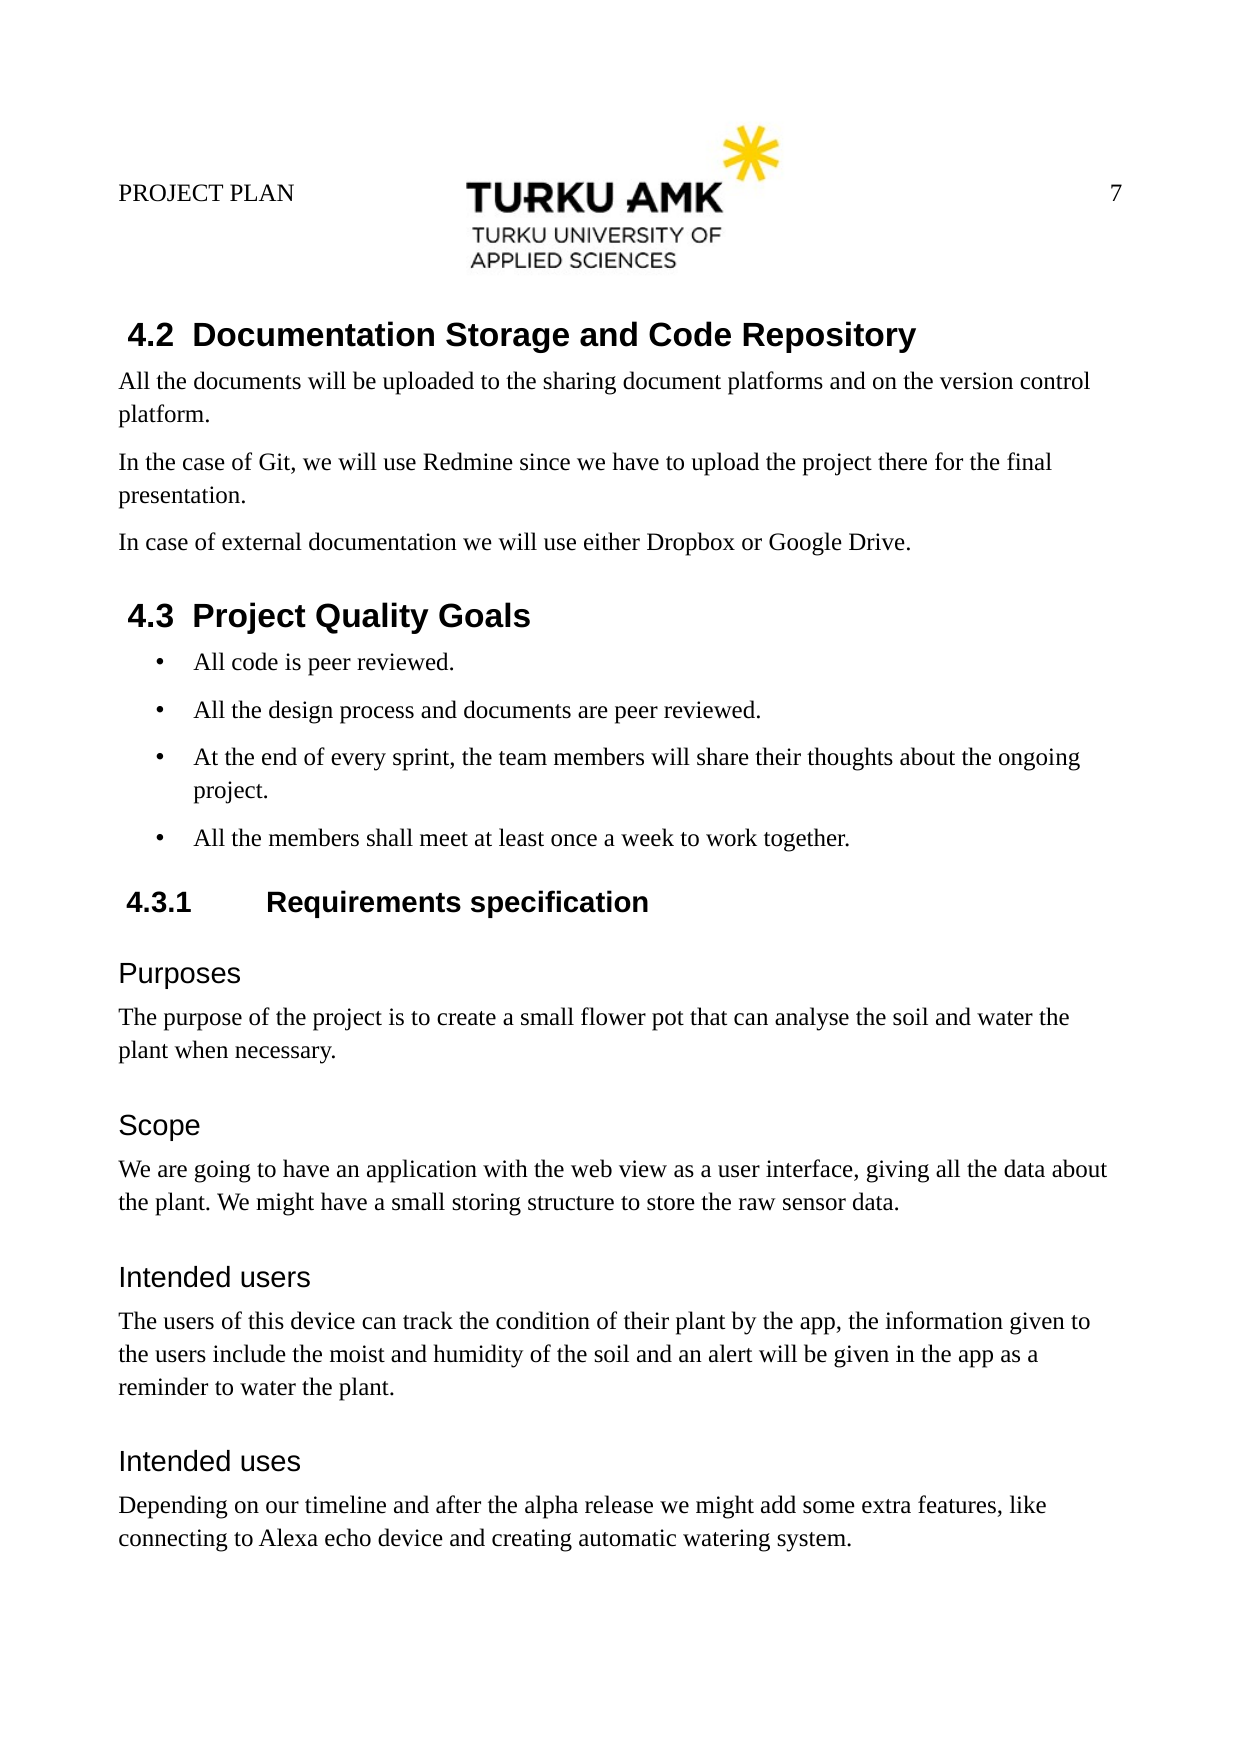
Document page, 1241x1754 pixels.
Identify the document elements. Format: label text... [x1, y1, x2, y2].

text In case of external documentation we will use either Dropbox or Google Drive. [118, 527, 1122, 556]
list All code is peer reviewed. [156, 647, 1122, 676]
list All the design process and documents are peer reviewed. [156, 695, 1122, 723]
text We are going to have an application with the web view as a user interface, giving all the data about the plant. We might have a small storing structure to store the raw sensor data. [118, 1154, 1122, 1216]
list All the members shall meet at least once a week to work together. [156, 823, 1122, 852]
subtitle Intended uses [118, 1444, 1122, 1478]
picture [453, 118, 787, 286]
text Depending on our timeline and after the alpha release we might add some extra features, like connecting to Alexa echo device and creating automatic watering system. [118, 1490, 1122, 1552]
subtitle Requirements specification [118, 885, 1122, 919]
subtitle Intended users [118, 1260, 1122, 1293]
subtitle Documentation Storage and Code Repository [118, 315, 1122, 354]
subtitle Scope [118, 1108, 1122, 1142]
text The purpose of the project is to create a small flower pot that can analyse the soil and water the plant when necessary. [118, 1002, 1122, 1064]
subtitle Project Quality Goals [118, 596, 1122, 634]
subtitle Purposes [118, 956, 1122, 990]
text The users of this device can track the condition of their plant by the app, the information given to the users include the moist and humidity of the soil and an alert will be given in the app as a reminder to water the plant. [118, 1306, 1122, 1401]
text All the documents will be uploaded to the sharing document platforms and on the version control platform. [118, 366, 1122, 428]
text In the case of Git, we will use Redmine since we have to upload the project there for the final presentation. [118, 447, 1122, 509]
list At the end of every sprint, the team members will share their thoughts about the ongoing project. [156, 742, 1122, 804]
